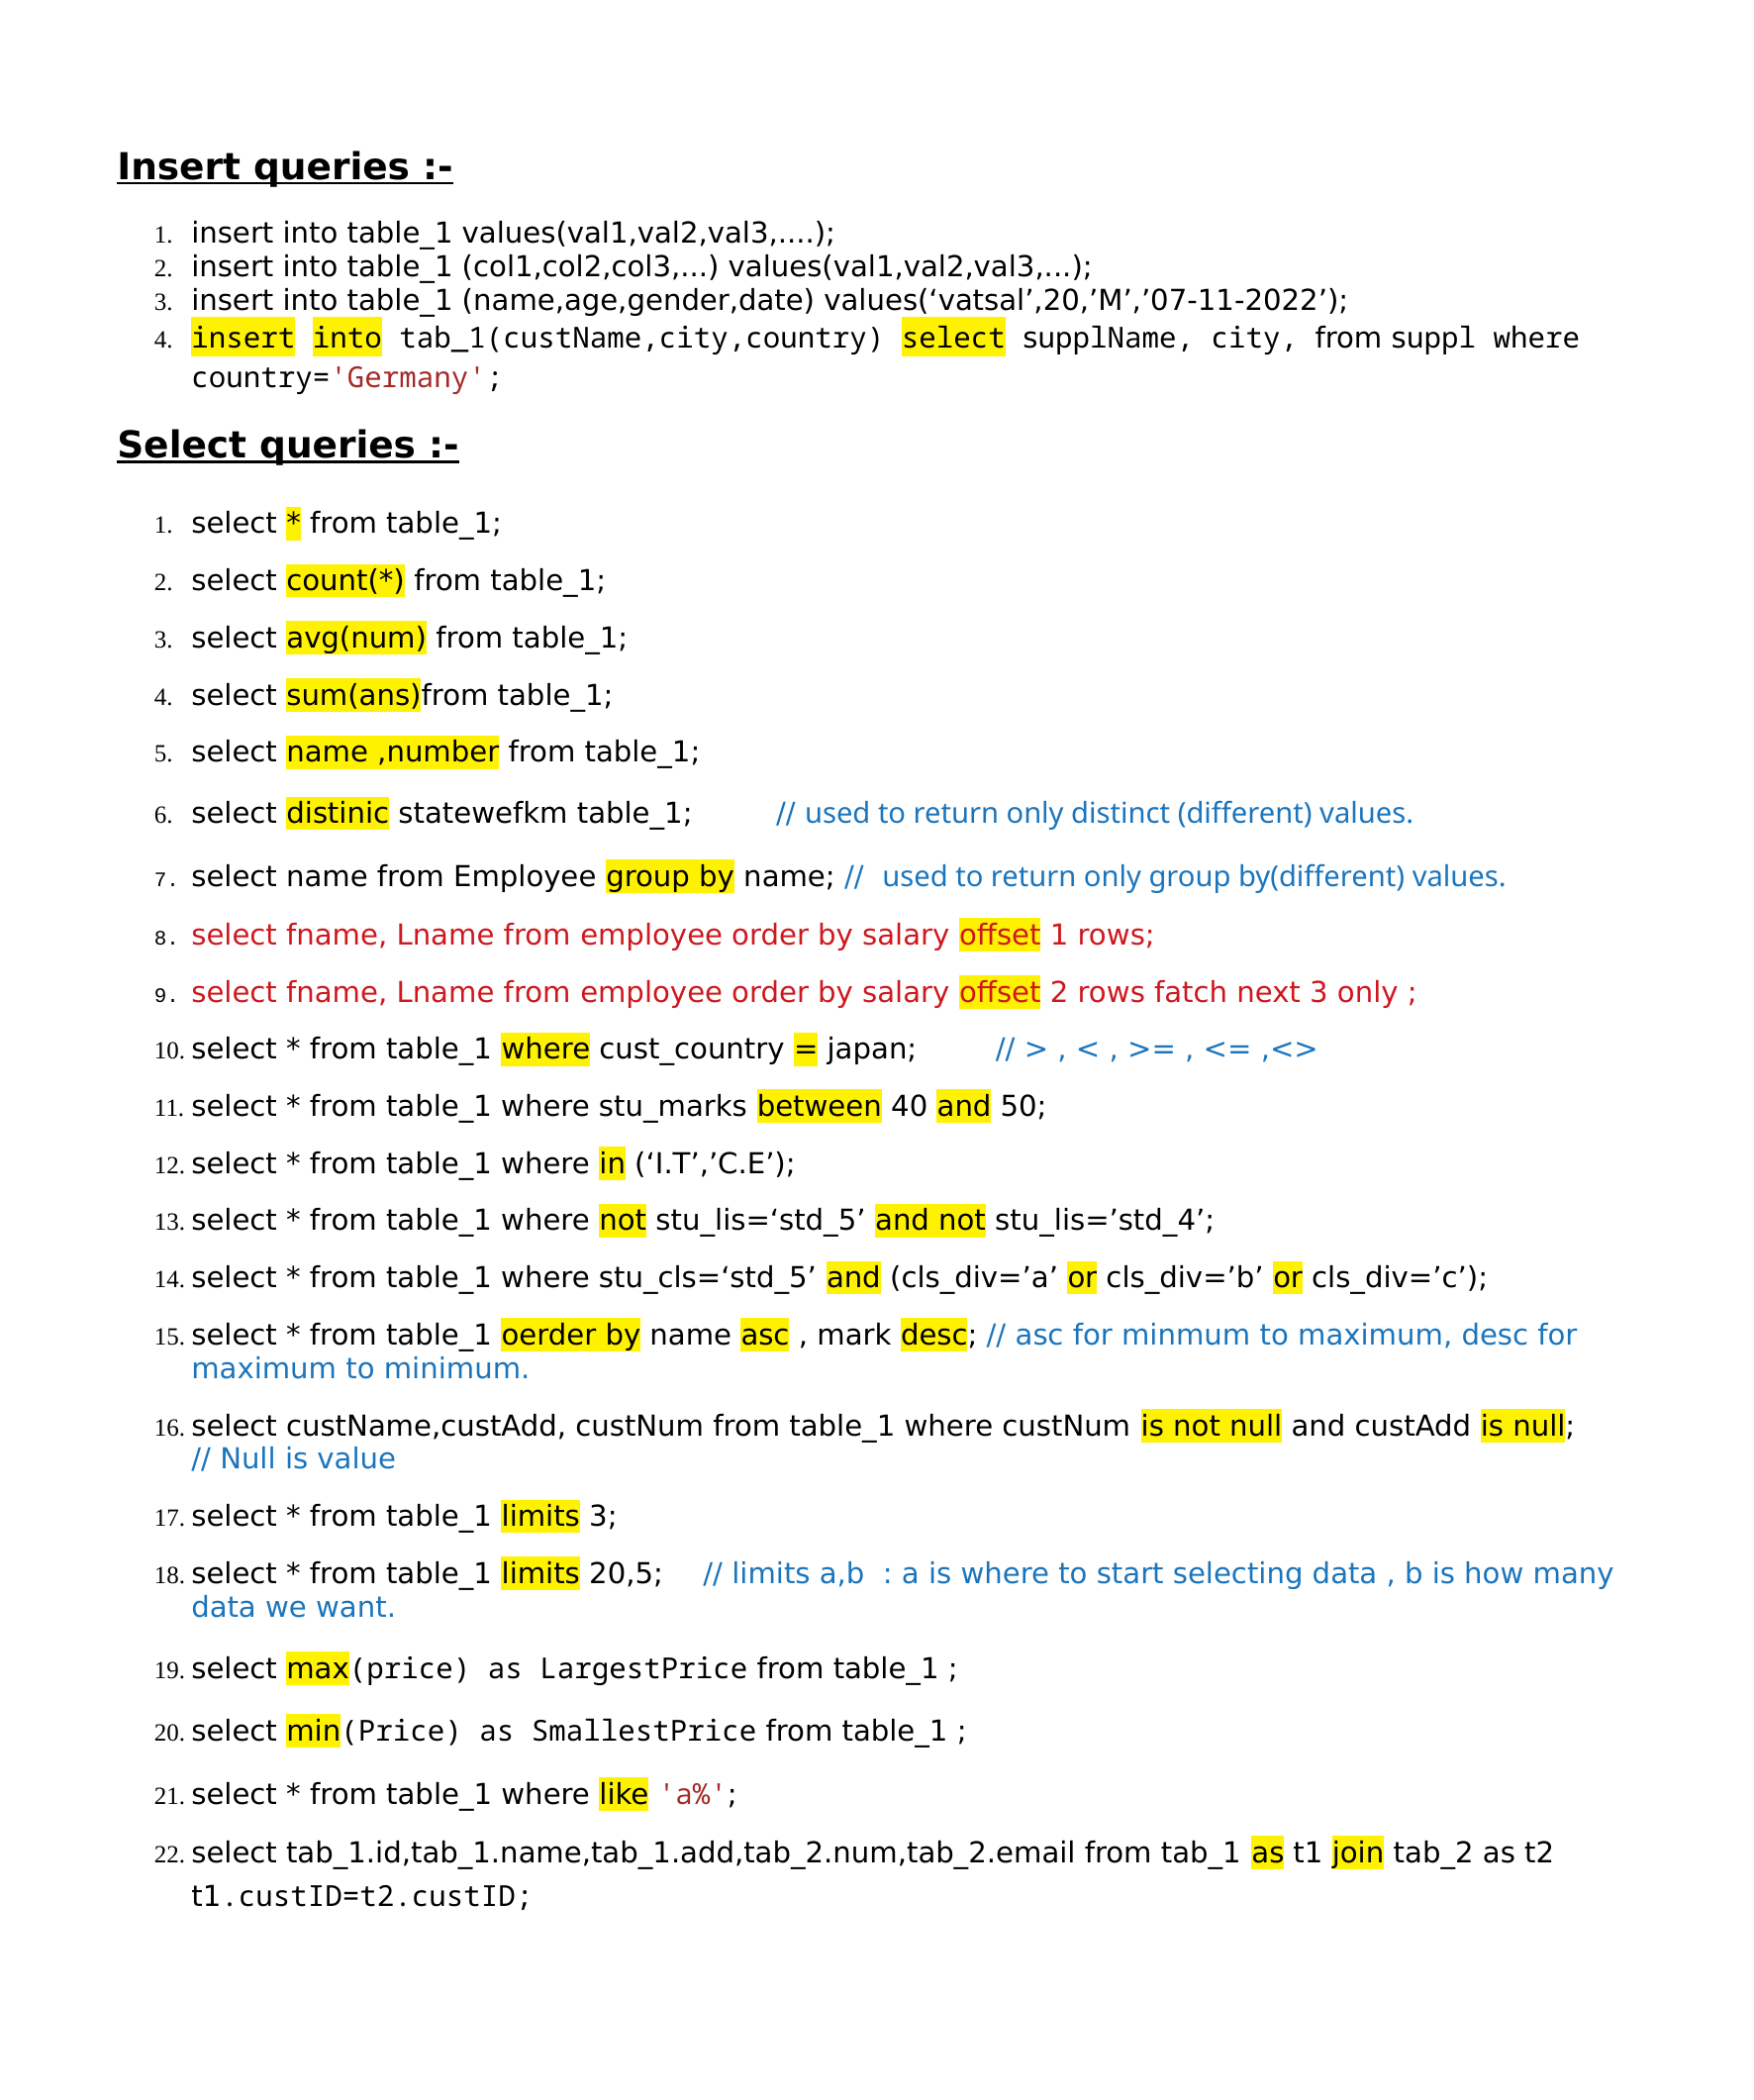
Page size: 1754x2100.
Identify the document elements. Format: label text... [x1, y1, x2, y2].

list select * from table_1; [154, 507, 1636, 541]
list insert into table_1 (name,age,gender,date) values(‘vatsal’,20,’M’,’07-11-2022’); [154, 283, 1636, 317]
list select distinic statewefkm table_1; // used to return only distinct (different) values. [154, 792, 1636, 832]
text Insert queries :- [117, 145, 1636, 188]
list select * from table_1 limits 20,5; // limits a,b : a is where to start selecting data , b is how many data we want. [154, 1556, 1636, 1624]
list select sum(ans)from table_1; [154, 678, 1636, 712]
list select * from table_1 oerder by name asc , mark desc; // asc for minmum to maximum, desc for maximum to minimum. [154, 1318, 1636, 1385]
list select tab_1.id,tab_1.name,tab_1.add,tab_2.num,tab_2.email from tab_1 as t1 join tab_2 as t2 t1.custID=t2.custID; [154, 1836, 1636, 1915]
list select * from table_1 where not stu_lis=‘std_5’ and not stu_lis=’std_4’; [154, 1204, 1636, 1238]
list select max(price) as LargestPrice from table_1 ; [154, 1648, 1636, 1687]
list select custName,custAdd, custNum from table_1 where custNum is not null and custAdd is null; // Null is value [154, 1409, 1636, 1476]
list select name ,number from table_1; [154, 736, 1636, 769]
list select * from table_1 where cust_country = japan; // > , < , >= , <= ,<> [154, 1033, 1636, 1066]
list select min(Price) as SmallestPrice from table_1 ; [154, 1710, 1636, 1750]
list select * from table_1 limits 3; [154, 1499, 1636, 1533]
list select avg(num) from table_1; [154, 621, 1636, 654]
list select count(*) from table_1; [154, 563, 1636, 597]
list select fname, Lname from employee order by salary offset 1 rows; [154, 918, 1636, 951]
list insert into table_1 values(val1,val2,val3,....); [154, 216, 1636, 250]
list select * from table_1 where in (‘I.T’,’C.E’); [154, 1147, 1636, 1180]
list select * from table_1 where stu_cls=‘std_5’ and (cls_div=’a’ or cls_div=’b’ or cls_div=’c’); [154, 1260, 1636, 1294]
list insert into tab_1(custName,city,country) select supplName, city, from suppl where country='Germany'; [154, 317, 1636, 396]
list select name from Employee group by name; // used to return only group by(different) values. [154, 855, 1636, 894]
list select * from table_1 where stu_marks between 40 and 50; [154, 1089, 1636, 1123]
list insert into table_1 (col1,col2,col3,...) values(val1,val2,val3,...); [154, 250, 1636, 283]
text Select queries :- [117, 424, 1636, 467]
list select fname, Lname from employee order by salary offset 2 rows fatch next 3 only ; [154, 975, 1636, 1009]
list select * from table_1 where like 'a%'; [154, 1773, 1636, 1813]
